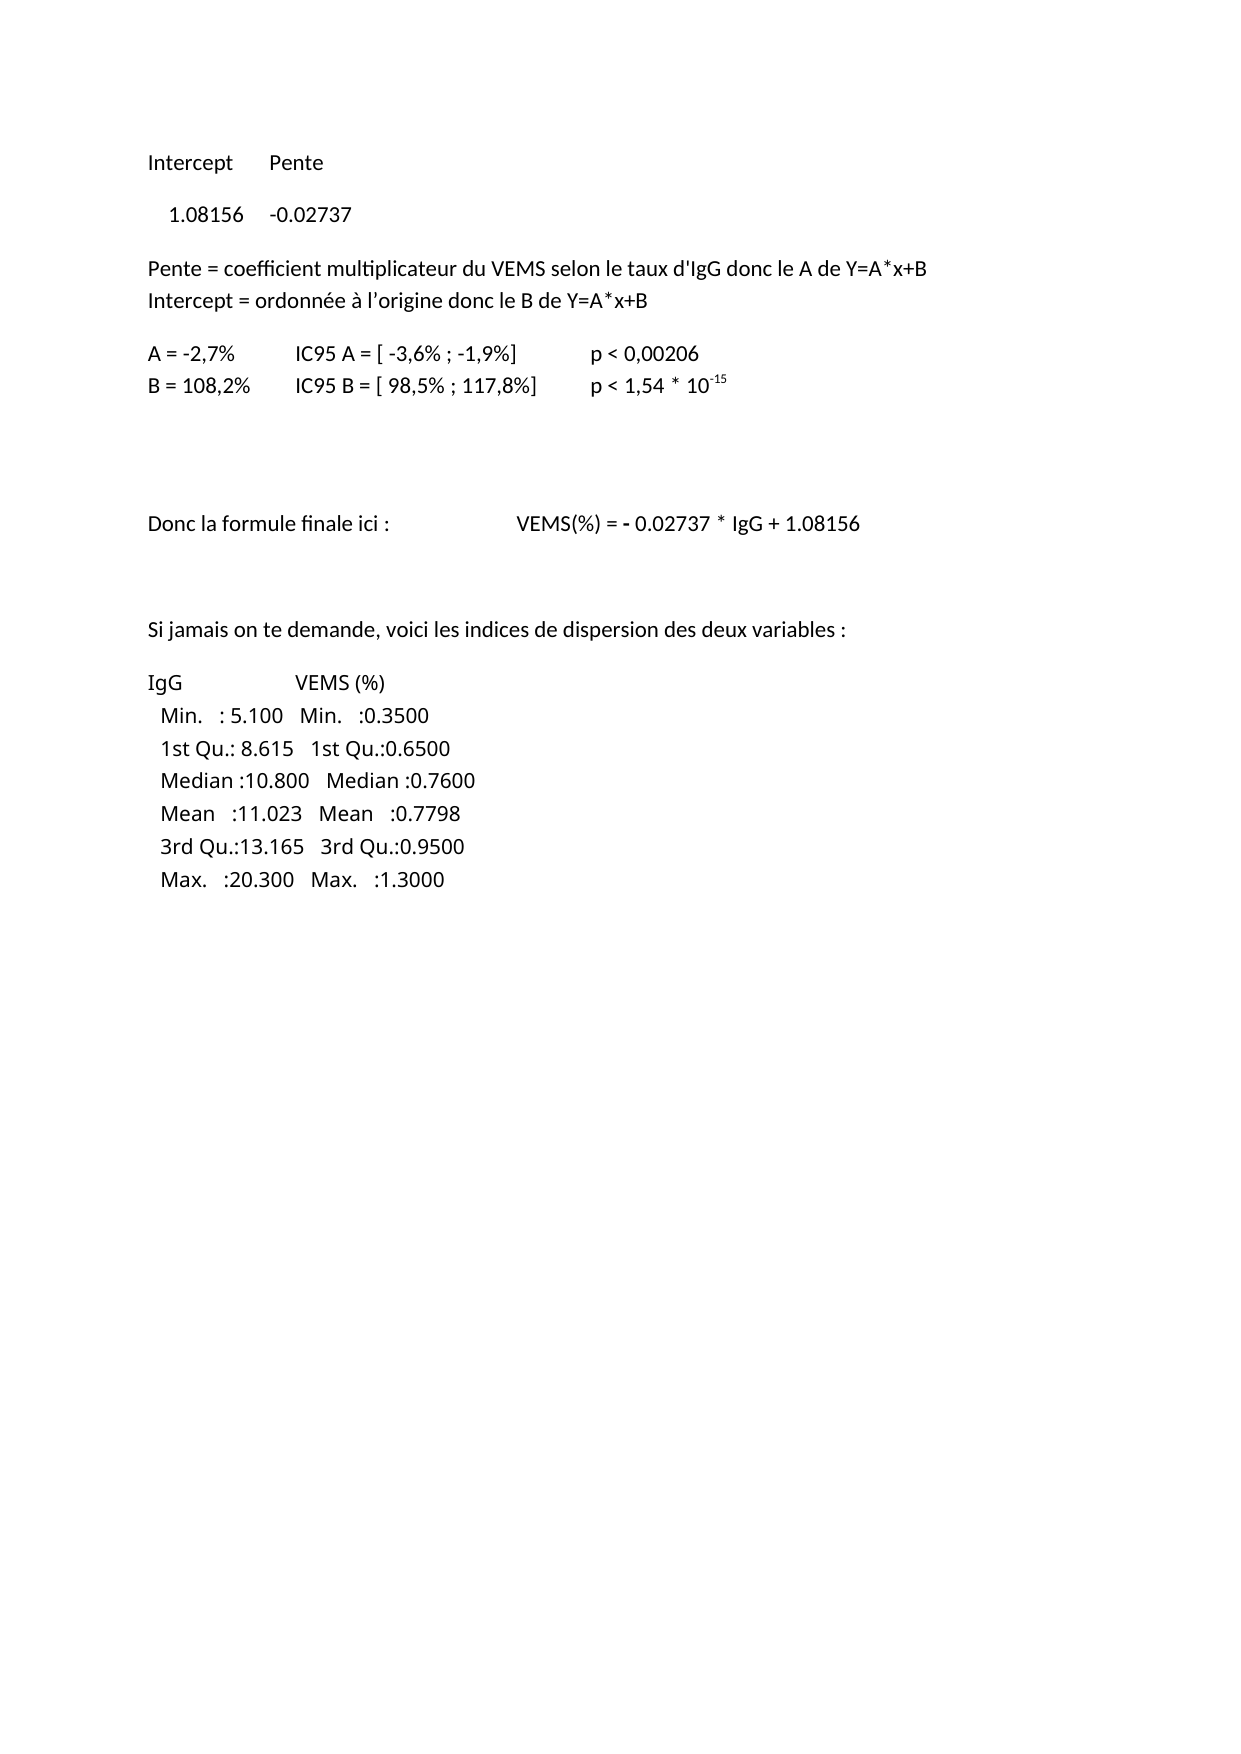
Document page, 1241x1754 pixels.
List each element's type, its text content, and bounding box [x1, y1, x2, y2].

text 3rd Qu.:13.165 3rd Qu.:0.9500 [148, 832, 1093, 861]
text A = -2,7% IC95 A = [ -3,6% ; -1,9%] p < 0,00206 B = 108,2% IC95 B = [ 98,5% ; 117,8%] p < 1,54 * 10-15 [148, 339, 1093, 399]
text Pente = coefficient multiplicateur du VEMS selon le taux d'IgG donc le A de Y=A*x+B Intercept = ordonnée à l’origine donc le B de Y=A*x+B [148, 254, 1093, 314]
text Mean :11.023 Mean :0.7798 [148, 799, 1093, 828]
text Max. :20.300 Max. :1.3000 [148, 865, 1093, 893]
text 1st Qu.: 8.615 1st Qu.:0.6500 [148, 734, 1093, 762]
text 1.08156 -0.02737 [148, 201, 1093, 229]
text Intercept Pente [148, 148, 1093, 176]
text Si jamais on te demande, voici les indices de dispersion des deux variables : [148, 615, 1093, 643]
text Median :10.800 Median :0.7600 [148, 767, 1093, 795]
text Donc la formule finale ici : VEMS(%) = - 0.02737 * IgG + 1.08156 [148, 509, 1093, 537]
text Min. : 5.100 Min. :0.3500 [148, 701, 1093, 729]
text IgG VEMS (%) [148, 668, 1093, 697]
